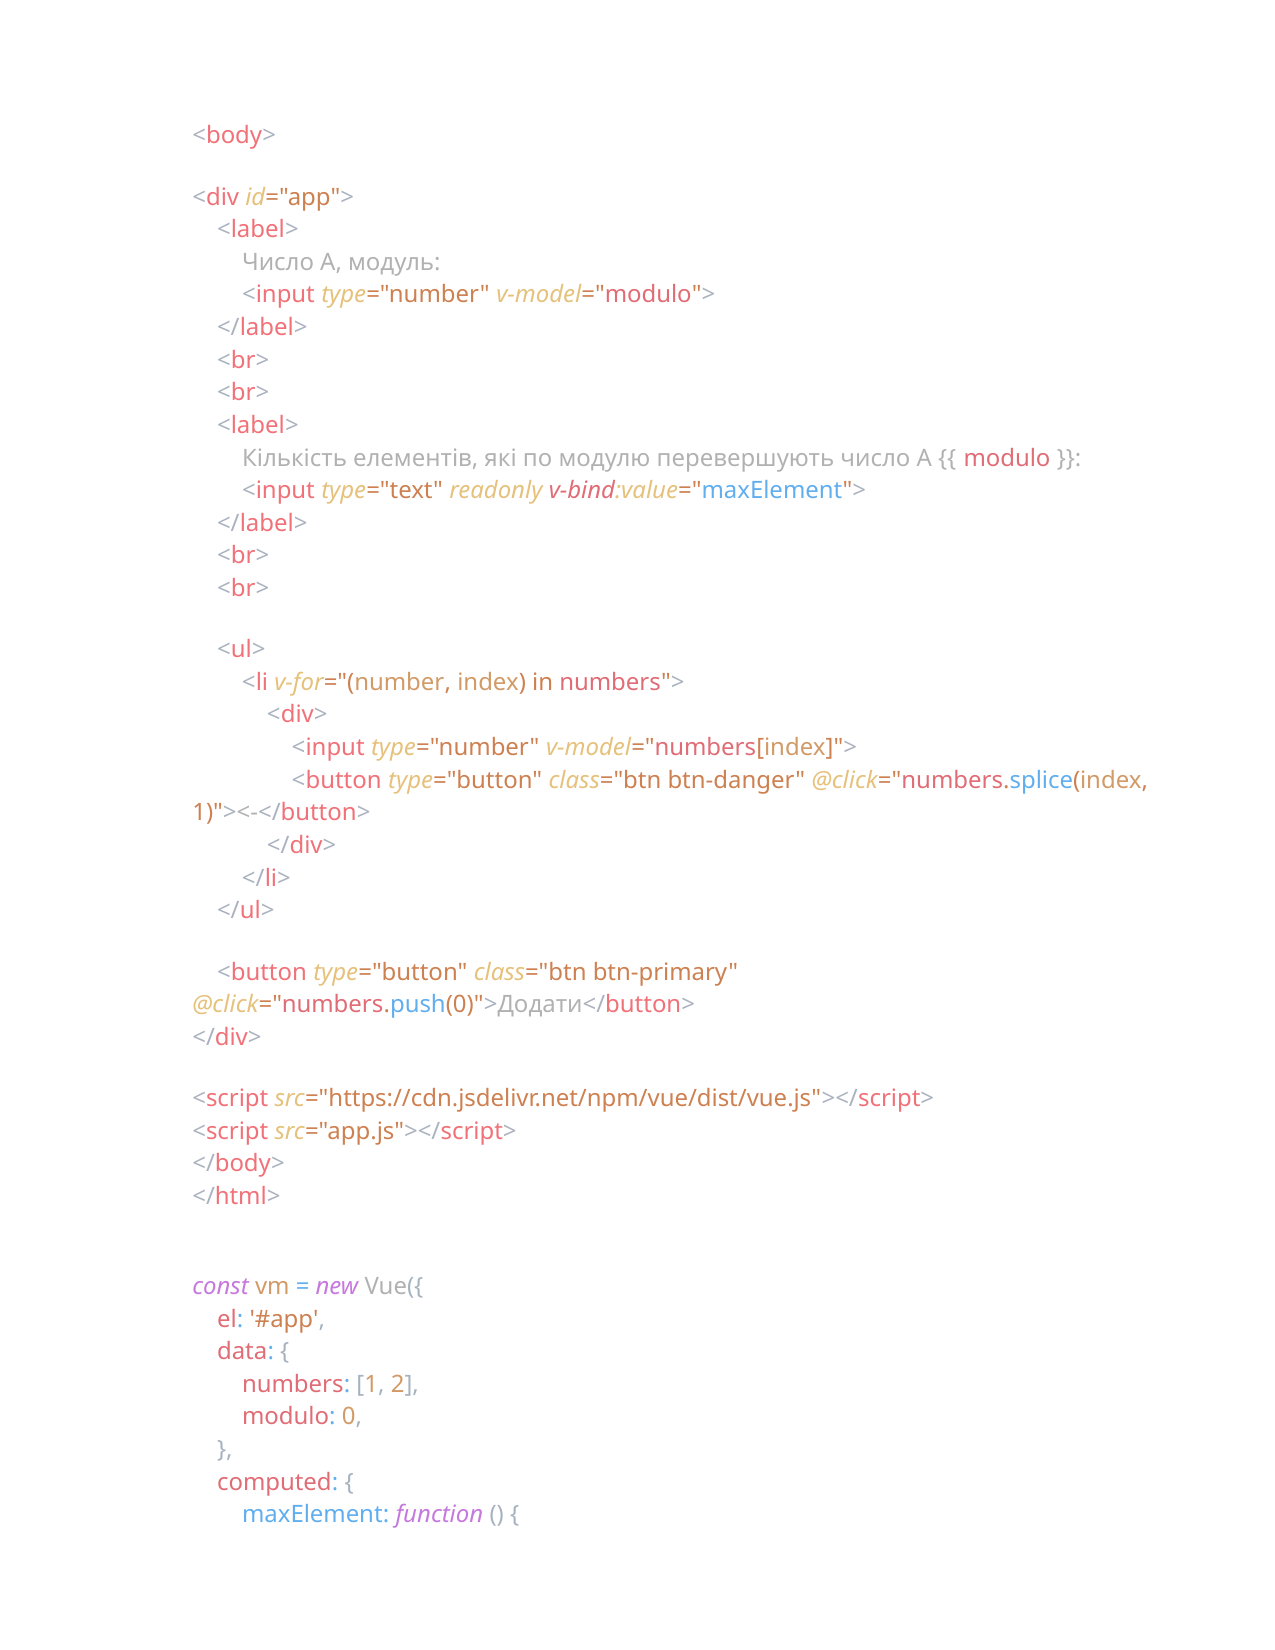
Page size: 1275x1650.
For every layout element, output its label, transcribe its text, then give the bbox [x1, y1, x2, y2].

text const vm = new Vue({ el: '#app', data: { numbers: [1, 2], modulo: 0, }, computed: { maxElement: function () { [192, 1269, 1157, 1529]
text <body> <div id="app"> <label> Число А, модуль: <input type="number" v-model="modulo"> </label> <br> <br> <label> Кількість елементів, які по модулю перевершують число А {{ modulo }}: <input type="text" readonly v-bind:value="maxElement"> </label> <br> <br> <ul> <li v-for="(number, index) in numbers"> <div> <input type="number" v-model="numbers[index]"> <button type="button" class="btn btn-danger" @click="numbers.splice(index, 1)"><-</button> </div> </li> </ul> <button type="button" class="btn btn-primary" @click="numbers.push(0)">Додати</button> </div> <script src="https://cdn.jsdelivr.net/npm/vue/dist/vue.js"></script> <script src="app.js"></script> </body> </html> [192, 118, 1157, 1211]
